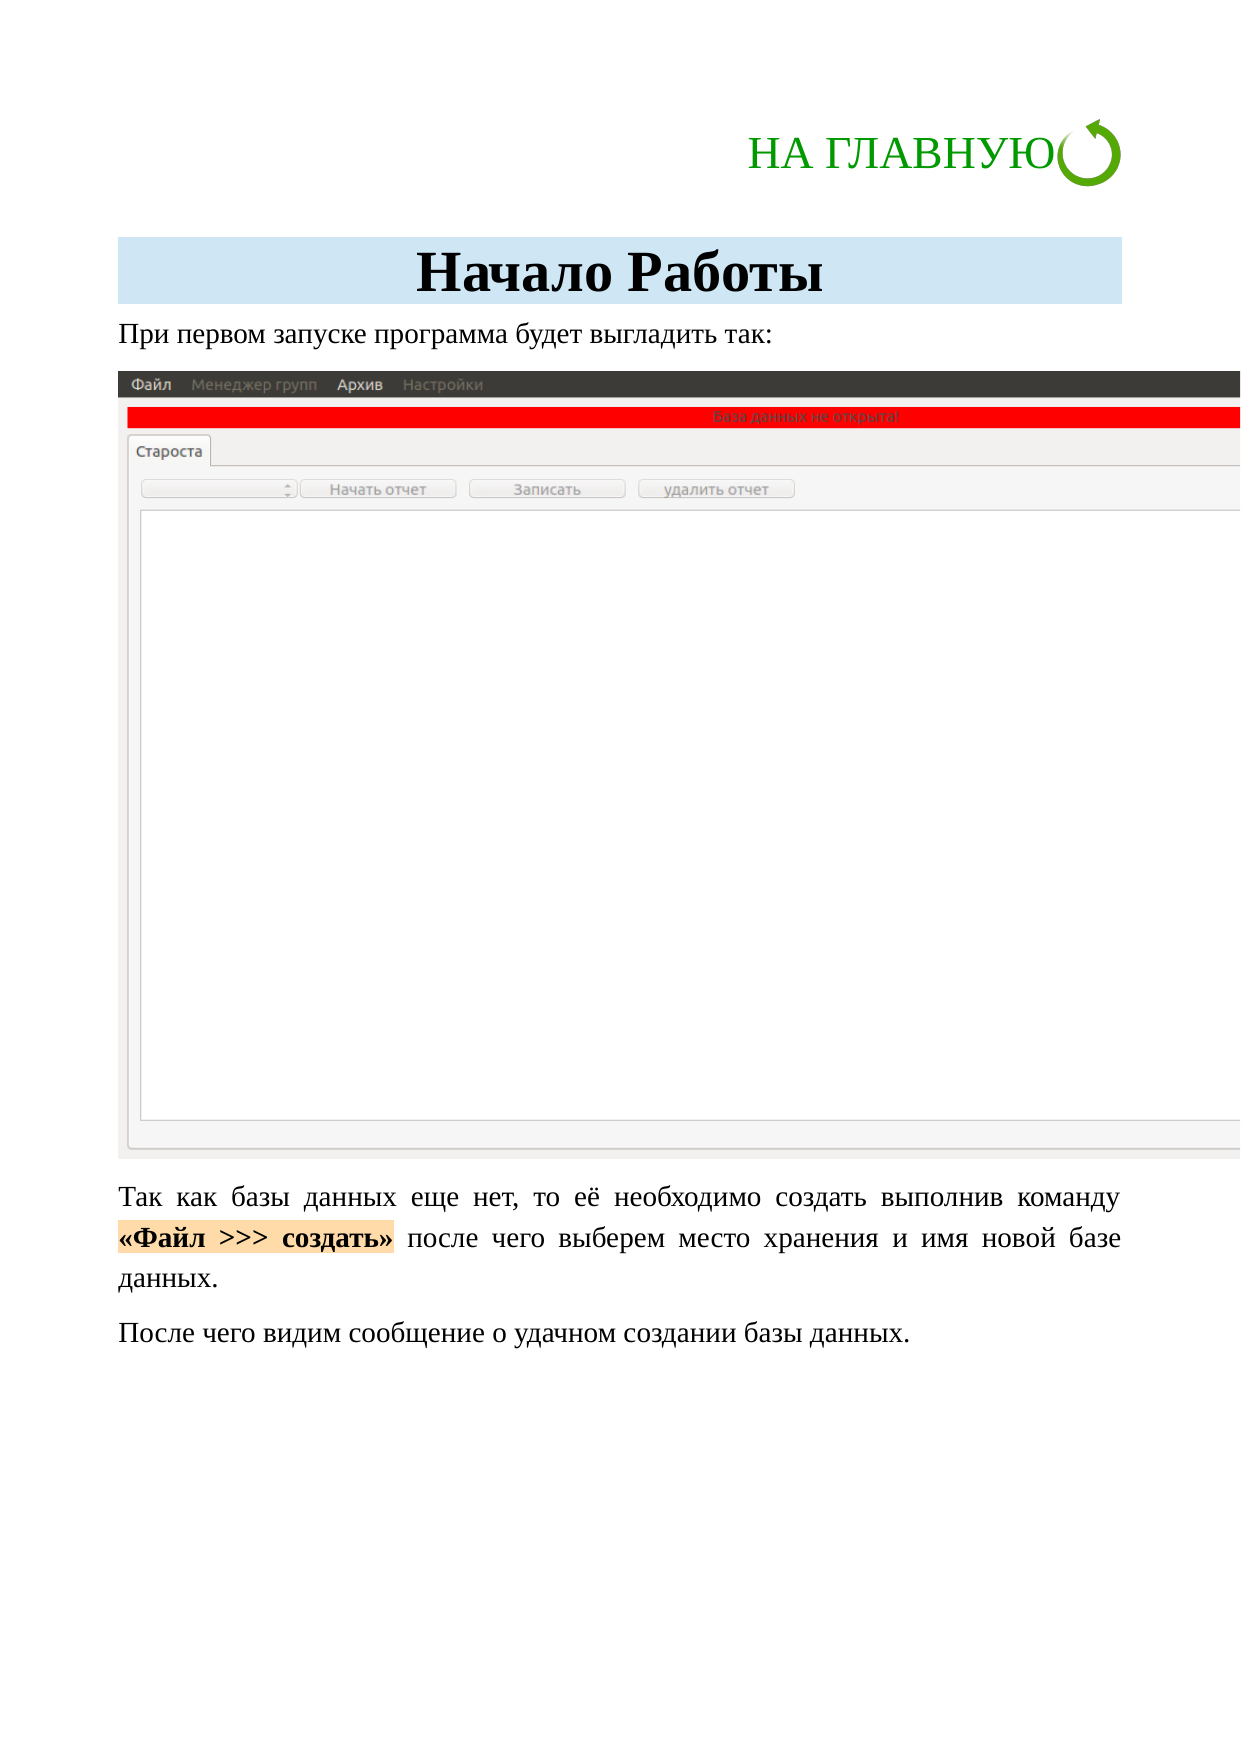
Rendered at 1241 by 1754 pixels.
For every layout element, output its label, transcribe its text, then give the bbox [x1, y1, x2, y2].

title Начало Работы [118, 237, 1122, 304]
text Так как базы данных еще нет, то её необходимо создать выполнив команду «Файл >>> создать» после чего выберем место хранения и имя новой базе данных. [118, 1179, 1122, 1293]
text После чего видим сообщение о удачном создании базы данных. [118, 1315, 1122, 1348]
text При первом запуске программа будет выгладить так: [118, 317, 1122, 350]
picture [1055, 118, 1123, 187]
picture [118, 371, 1241, 1159]
text НА ГЛАВНУЮ [118, 118, 1055, 187]
